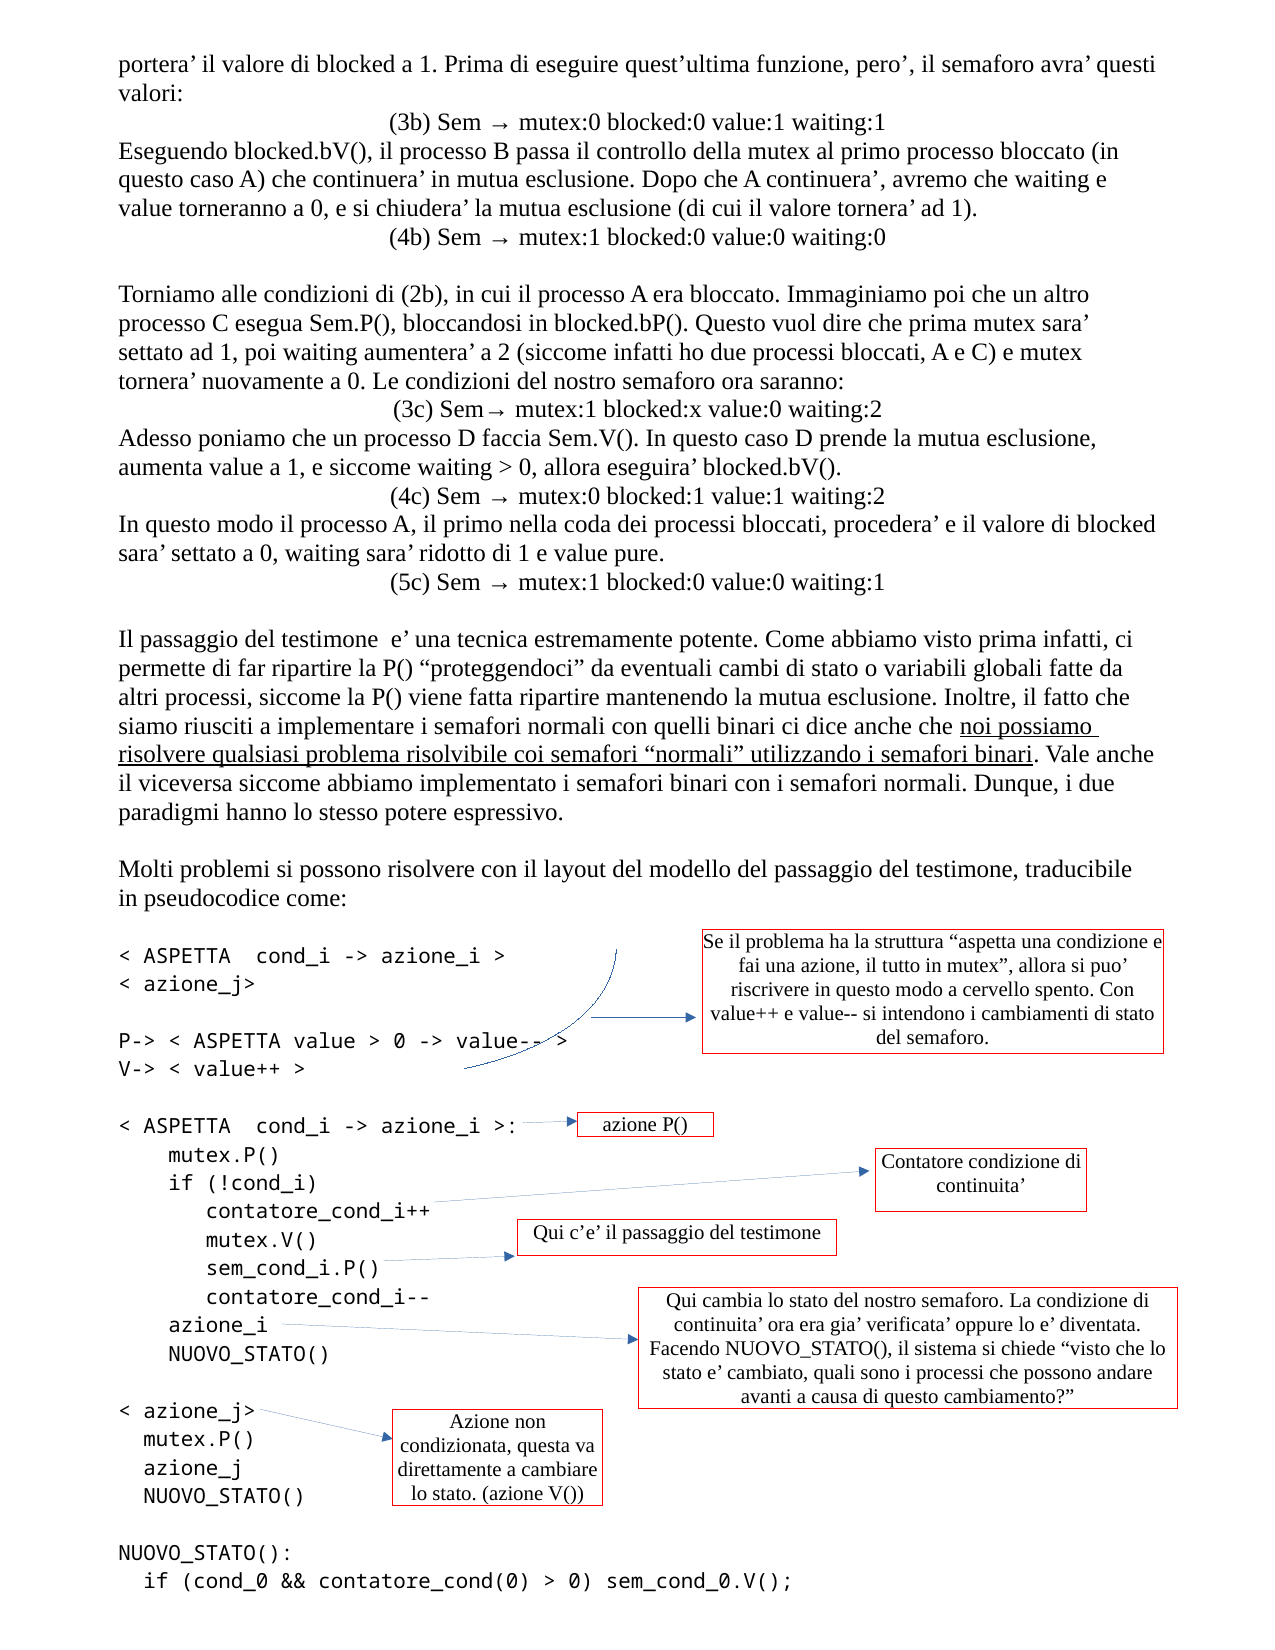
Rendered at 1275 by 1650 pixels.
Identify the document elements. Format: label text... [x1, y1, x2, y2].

text P-> < ASPETTA value > 0 -> value-- > [703, 1026, 1157, 1053]
text if (!cond_i) [520, 1168, 875, 1197]
text mutex.V() [518, 1225, 836, 1253]
text azione_j [393, 1453, 602, 1481]
text mutex.P() [603, 1424, 1157, 1453]
text Torniamo alle condizioni di (2b), in cui il processo A era bloccato. Immaginiamo poi che un altro processo C esegua Sem.P(), bloccandosi in blocked.bP(). Questo vuol dire che prima mutex sara’ settato ad 1, poi waiting aumentera’ a 2 (siccome infatti ho due processi bloccati, A e C) e mutex tornera’ nuovamente a 0. Le condizioni del nostro semaforo ora saranno: [118, 279, 1157, 394]
text (3c) Sem→ mutex:1 blocked:x value:0 waiting:2 [118, 394, 1157, 423]
text contatore_cond_i-- [118, 1282, 1157, 1310]
text mutex.P() [393, 1424, 602, 1453]
text V-> < value++ > [118, 1054, 1157, 1083]
text mutex.V() [837, 1225, 1157, 1253]
text azione_j [603, 1453, 1157, 1481]
text < ASPETTA cond_i -> azione_i > [703, 941, 1157, 969]
text NUOVO_STATO() [639, 1339, 1157, 1367]
text if (!cond_i) [118, 1168, 859, 1197]
text NUOVO_STATO() [118, 1339, 638, 1367]
text (5c) Sem → mutex:1 blocked:0 value:0 waiting:1 [118, 567, 1157, 596]
text mutex.P() [118, 1424, 392, 1453]
text NUOVO_STATO() [118, 1481, 1157, 1509]
text sem_cond_i.P() [118, 1253, 1157, 1282]
text Molti problemi si possono risolvere con il layout del modello del passaggio del testimone, traducibile in pseudocodice come: [118, 854, 1157, 912]
text (3b) Sem → mutex:0 blocked:0 value:1 waiting:1 [118, 107, 1157, 136]
text (4b) Sem → mutex:1 blocked:0 value:0 waiting:0 [118, 222, 1157, 251]
text < azione_j> [703, 969, 1157, 998]
text azione_i [118, 1310, 638, 1339]
text azione_j [118, 1453, 392, 1481]
text (4c) Sem → mutex:0 blocked:1 value:1 waiting:2 [118, 481, 1157, 509]
text In questo modo il processo A, il primo nella coda dei processi bloccati, procedera’ e il valore di blocked sara’ settato a 0, waiting sara’ ridotto di 1 e value pure. [118, 509, 1157, 567]
text mutex.V() [118, 1225, 517, 1253]
text portera’ il valore di blocked a 1. Prima di eseguire quest’ultima funzione, pero’, il semaforo avra’ questi valori: [118, 49, 1157, 107]
text < ASPETTA cond_i -> azione_i > [118, 941, 702, 969]
text mutex.P() [331, 1424, 392, 1437]
text azione_i [639, 1310, 1157, 1339]
text contatore_cond_i++ [118, 1197, 1157, 1225]
text < ASPETTA cond_i -> azione_i >: [118, 1111, 1157, 1140]
text Adesso poniamo che un processo D faccia Sem.V(). In questo caso D prende la mutua esclusione, aumenta value a 1, e siccome waiting > 0, allora eseguira’ blocked.bV(). [118, 423, 1157, 481]
text if (!cond_i) [876, 1168, 1086, 1197]
text mutex.P() [118, 1140, 1157, 1168]
text < azione_j> [118, 969, 702, 998]
text P-> < ASPETTA value > 0 -> value-- > [118, 1026, 702, 1054]
text if (!cond_i) [1087, 1168, 1157, 1197]
text Eseguendo blocked.bV(), il processo B passa il controllo della mutex al primo processo bloccato (in questo caso A) che continuera’ in mutua esclusione. Dopo che A continuera’, avremo che waiting e value torneranno a 0, e si chiudera’ la mutua esclusione (di cui il valore tornera’ ad 1). [118, 136, 1157, 222]
text < azione_j> [118, 1396, 1157, 1424]
text NUOVO_STATO(): [118, 1538, 1157, 1566]
text Il passaggio del testimone e’ una tecnica estremamente potente. Come abbiamo visto prima infatti, ci permette di far ripartire la P() “proteggendoci” da eventuali cambi di stato o variabili globali fatte da altri processi, siccome la P() viene fatta ripartire mantenendo la mutua esclusione. Inoltre, il fatto che siamo riusciti a implementare i semafori normali con quelli binari ci dice anche che noi possiamo risolvere qualsiasi problema risolvibile coi semafori “normali” utilizzando i semafori binari. Vale anche il viceversa siccome abbiamo implementato i semafori binari con i semafori normali. Dunque, i due paradigmi hanno lo stesso potere espressivo. [118, 624, 1157, 826]
text if (cond_0 && contatore_cond(0) > 0) sem_cond_0.V(); [118, 1566, 1157, 1595]
